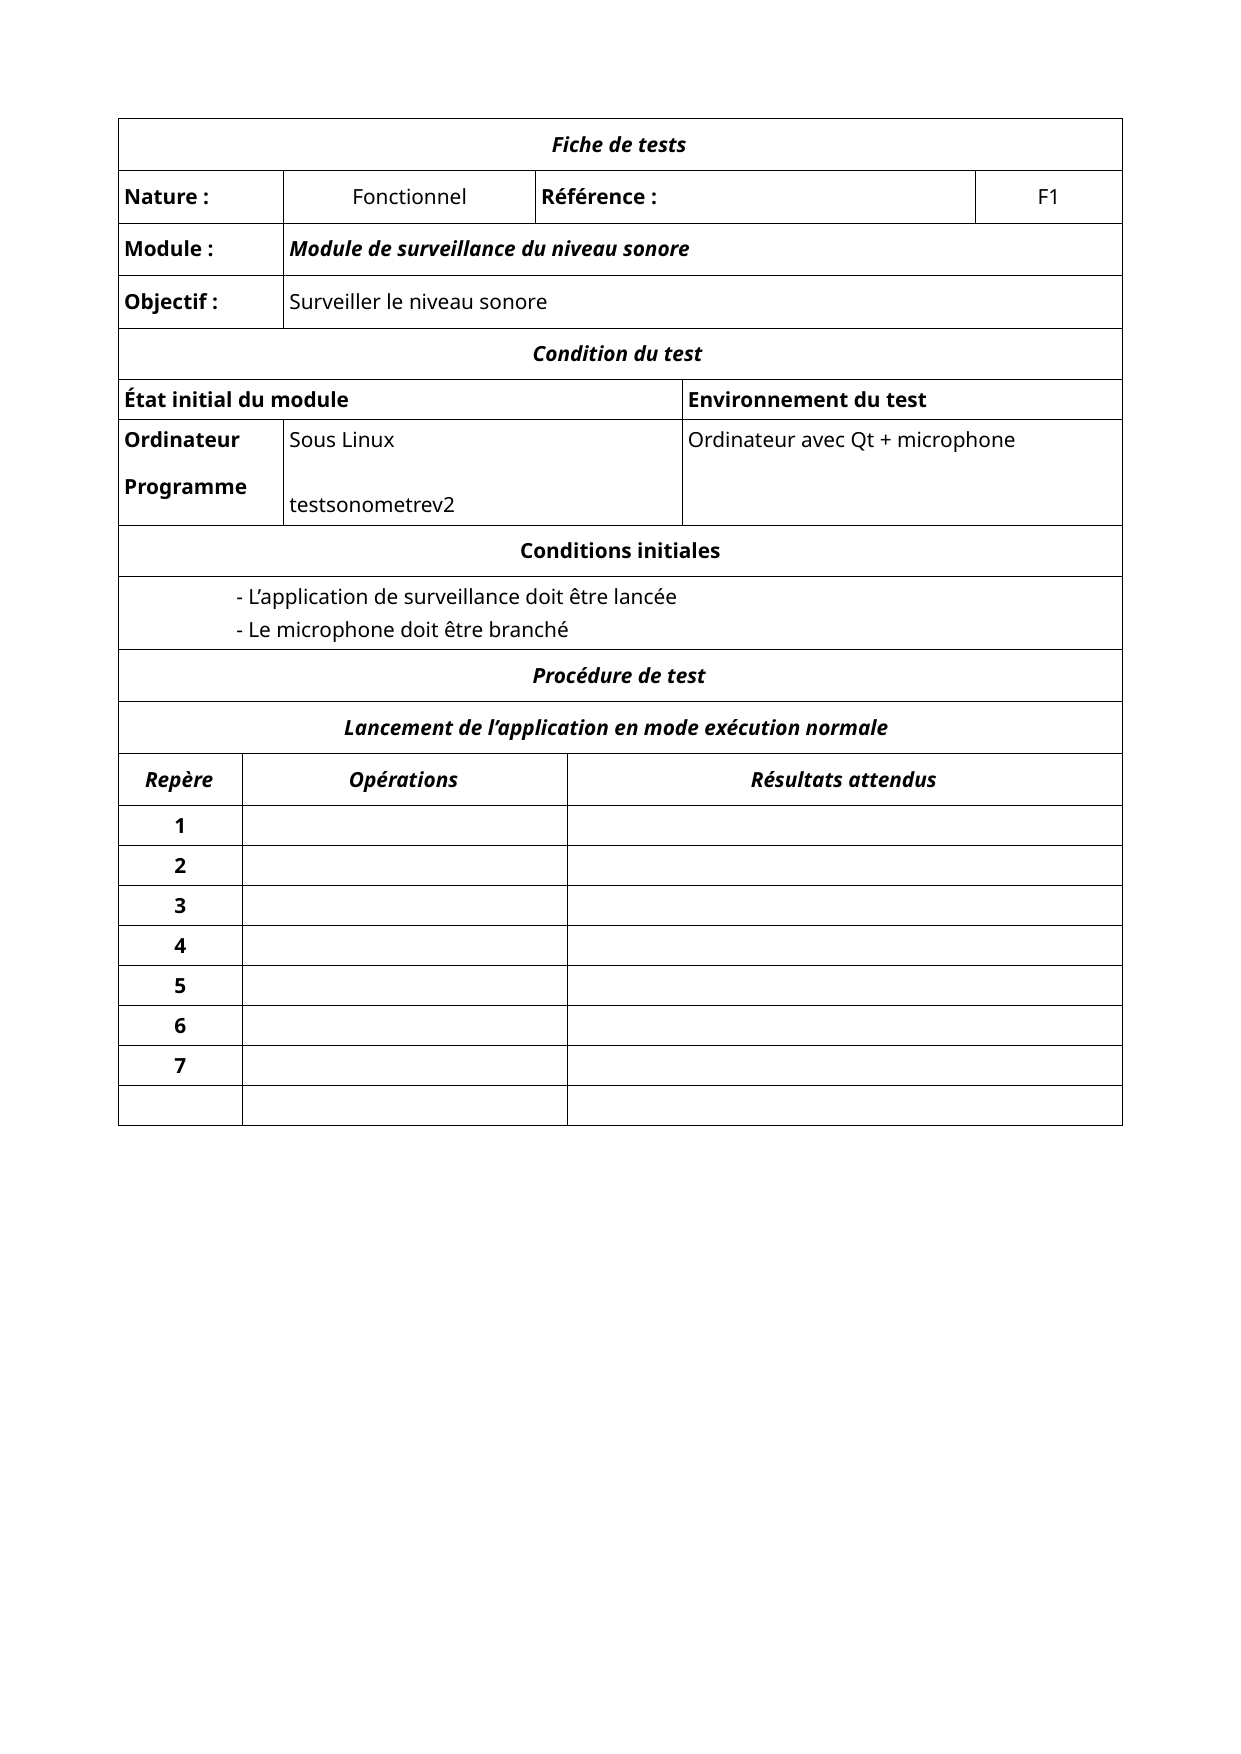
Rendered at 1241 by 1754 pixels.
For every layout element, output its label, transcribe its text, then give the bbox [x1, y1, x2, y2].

table_cell Sous Linux testsonometrev2 [284, 420, 682, 524]
table_cell 5 [119, 966, 242, 1005]
table_cell 4 [119, 926, 242, 965]
table_cell [568, 1086, 1122, 1125]
table_cell [568, 926, 1122, 965]
table_cell [568, 806, 1122, 845]
table_cell [568, 1006, 1122, 1045]
table_cell Conditions initiales [119, 526, 1122, 576]
table_cell [243, 1046, 567, 1085]
table_header Fiche de tests [119, 119, 1122, 170]
table_cell [568, 886, 1122, 925]
table_cell [243, 846, 567, 885]
table_cell 6 [119, 1006, 242, 1045]
table_cell 3 [119, 886, 242, 925]
table_cell [243, 886, 567, 925]
table_cell Environnement du test [683, 380, 1122, 419]
table_cell 7 [119, 1046, 242, 1085]
table_cell Lancement de l’application en mode exécution normale [119, 702, 1122, 753]
table_cell État initial du module [119, 380, 682, 419]
table_cell Ordinateur avec Qt + microphone [683, 420, 1122, 524]
table_cell Module de surveillance du niveau sonore [284, 224, 1122, 275]
table_cell Surveiller le niveau sonore [284, 276, 1122, 327]
table_cell [119, 1086, 242, 1125]
table_cell [568, 966, 1122, 1005]
table_cell F1 [976, 171, 1122, 222]
table_cell Référence : [536, 171, 975, 222]
table_cell [243, 926, 567, 965]
table_cell Procédure de test [119, 650, 1122, 701]
table_cell [568, 846, 1122, 885]
table_cell [243, 1086, 567, 1125]
table_cell Objectif : [119, 276, 283, 327]
table_cell [243, 966, 567, 1005]
table_cell [568, 1046, 1122, 1085]
table_cell - L’application de surveillance doit être lancée - Le microphone doit être branché [119, 577, 1122, 649]
table_cell 1 [119, 806, 242, 845]
table_cell Repère [119, 754, 242, 805]
table_cell Nature : [119, 171, 283, 222]
table_cell Résultats attendus [568, 754, 1122, 805]
table_cell Opérations [243, 754, 567, 805]
table_cell [243, 806, 567, 845]
table_cell Module : [119, 224, 283, 275]
table_cell Ordinateur Programme [119, 420, 283, 524]
table_cell [243, 1006, 567, 1045]
table_cell Condition du test [119, 329, 1122, 379]
table_cell 2 [119, 846, 242, 885]
table_cell Fonctionnel [284, 171, 535, 222]
